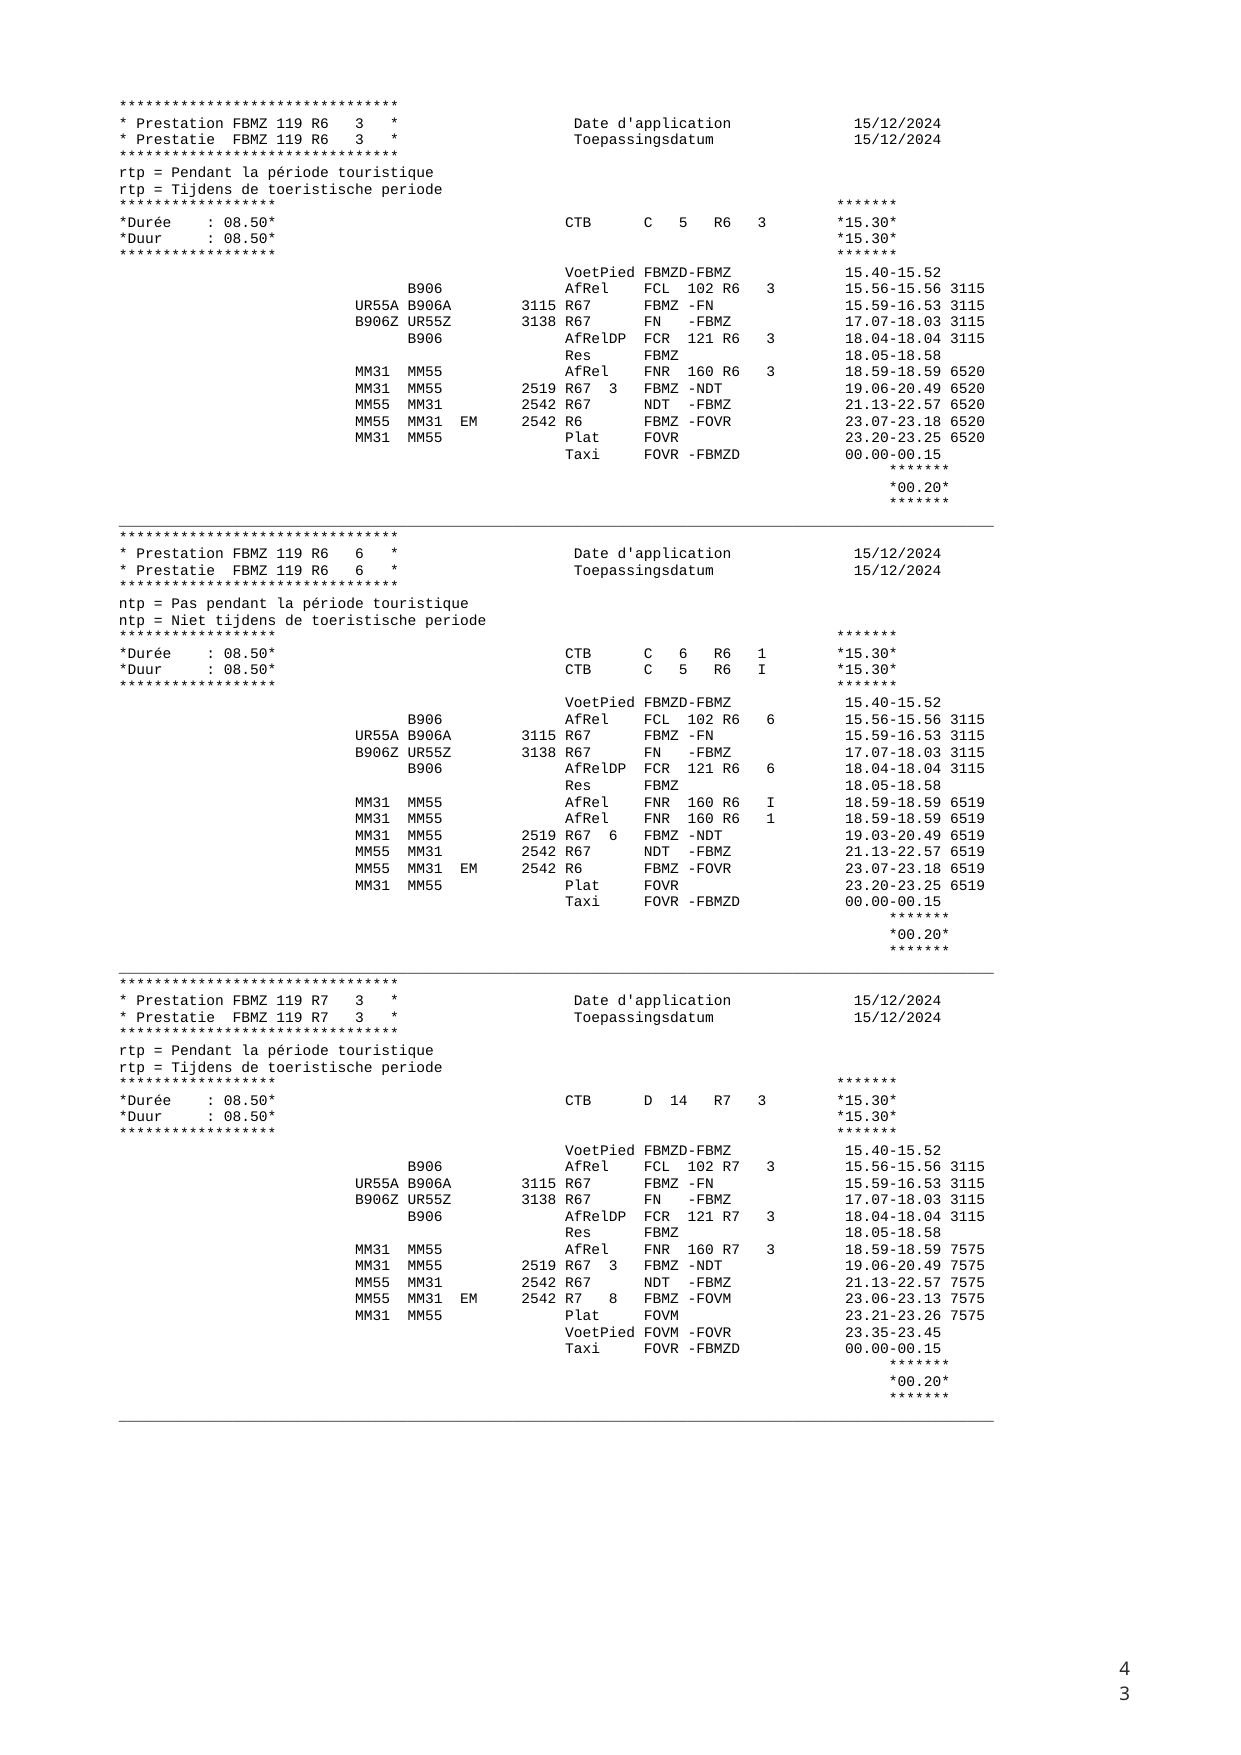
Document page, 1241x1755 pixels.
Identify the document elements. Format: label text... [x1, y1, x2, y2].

text ******************************** * Prestation FBMZ 119 R7 3 * Date d'application 15/12/2024 * Prestatie FBMZ 119 R7 3 * Toepassingsdatum 15/12/2024 ******************************** rtp = Pendant la période touristique rtp = Tijdens de toeristische periode ****************** ******* *Durée : 08.50* CTB D 14 R7 3 *15.30* *Duur : 08.50* *15.30* ****************** ******* VoetPied FBMZD-FBMZ 15.40-15.52 B906 AfRel FCL 102 R7 3 15.56-15.56 3115 UR55A B906A 3115 R67 FBMZ -FN 15.59-16.53 3115 B906Z UR55Z 3138 R67 FN -FBMZ 17.07-18.03 3115 B906 AfRelDP FCR 121 R7 3 18.04-18.04 3115 Res FBMZ 18.05-18.58 MM31 MM55 AfRel FNR 160 R7 3 18.59-18.59 7575 MM31 MM55 2519 R67 3 FBMZ -NDT 19.06-20.49 7575 MM55 MM31 2542 R67 NDT -FBMZ 21.13-22.57 7575 MM55 MM31 EM 2542 R7 8 FBMZ -FOVM 23.06-23.13 7575 MM31 MM55 Plat FOVM 23.21-23.26 7575 VoetPied FOVM -FOVR 23.35-23.45 Taxi FOVR -FBMZD 00.00-00.15 ******* *00.20* ******* ____________________________________________________________________________________________________ [119, 977, 1122, 1424]
text ******************************** * Prestation FBMZ 119 R6 6 * Date d'application 15/12/2024 * Prestatie FBMZ 119 R6 6 * Toepassingsdatum 15/12/2024 ******************************** ntp = Pas pendant la période touristique ntp = Niet tijdens de toeristische periode ****************** ******* *Durée : 08.50* CTB C 6 R6 1 *15.30* *Duur : 08.50* CTB C 5 R6 I *15.30* ****************** ******* VoetPied FBMZD-FBMZ 15.40-15.52 B906 AfRel FCL 102 R6 6 15.56-15.56 3115 UR55A B906A 3115 R67 FBMZ -FN 15.59-16.53 3115 B906Z UR55Z 3138 R67 FN -FBMZ 17.07-18.03 3115 B906 AfRelDP FCR 121 R6 6 18.04-18.04 3115 Res FBMZ 18.05-18.58 MM31 MM55 AfRel FNR 160 R6 I 18.59-18.59 6519 MM31 MM55 AfRel FNR 160 R6 1 18.59-18.59 6519 MM31 MM55 2519 R67 6 FBMZ -NDT 19.03-20.49 6519 MM55 MM31 2542 R67 NDT -FBMZ 21.13-22.57 6519 MM55 MM31 EM 2542 R6 FBMZ -FOVR 23.07-23.18 6519 MM31 MM55 Plat FOVR 23.20-23.25 6519 Taxi FOVR -FBMZD 00.00-00.15 ******* *00.20* ******* ____________________________________________________________________________________________________ [119, 530, 1122, 977]
text ******************************** * Prestation FBMZ 119 R6 3 * Date d'application 15/12/2024 * Prestatie FBMZ 119 R6 3 * Toepassingsdatum 15/12/2024 ******************************** rtp = Pendant la période touristique rtp = Tijdens de toeristische periode ****************** ******* *Durée : 08.50* CTB C 5 R6 3 *15.30* *Duur : 08.50* *15.30* ****************** ******* VoetPied FBMZD-FBMZ 15.40-15.52 B906 AfRel FCL 102 R6 3 15.56-15.56 3115 UR55A B906A 3115 R67 FBMZ -FN 15.59-16.53 3115 B906Z UR55Z 3138 R67 FN -FBMZ 17.07-18.03 3115 B906 AfRelDP FCR 121 R6 3 18.04-18.04 3115 Res FBMZ 18.05-18.58 MM31 MM55 AfRel FNR 160 R6 3 18.59-18.59 6520 MM31 MM55 2519 R67 3 FBMZ -NDT 19.06-20.49 6520 MM55 MM31 2542 R67 NDT -FBMZ 21.13-22.57 6520 MM55 MM31 EM 2542 R6 FBMZ -FOVR 23.07-23.18 6520 MM31 MM55 Plat FOVR 23.20-23.25 6520 Taxi FOVR -FBMZD 00.00-00.15 ******* *00.20* ******* ____________________________________________________________________________________________________ [119, 99, 1122, 530]
